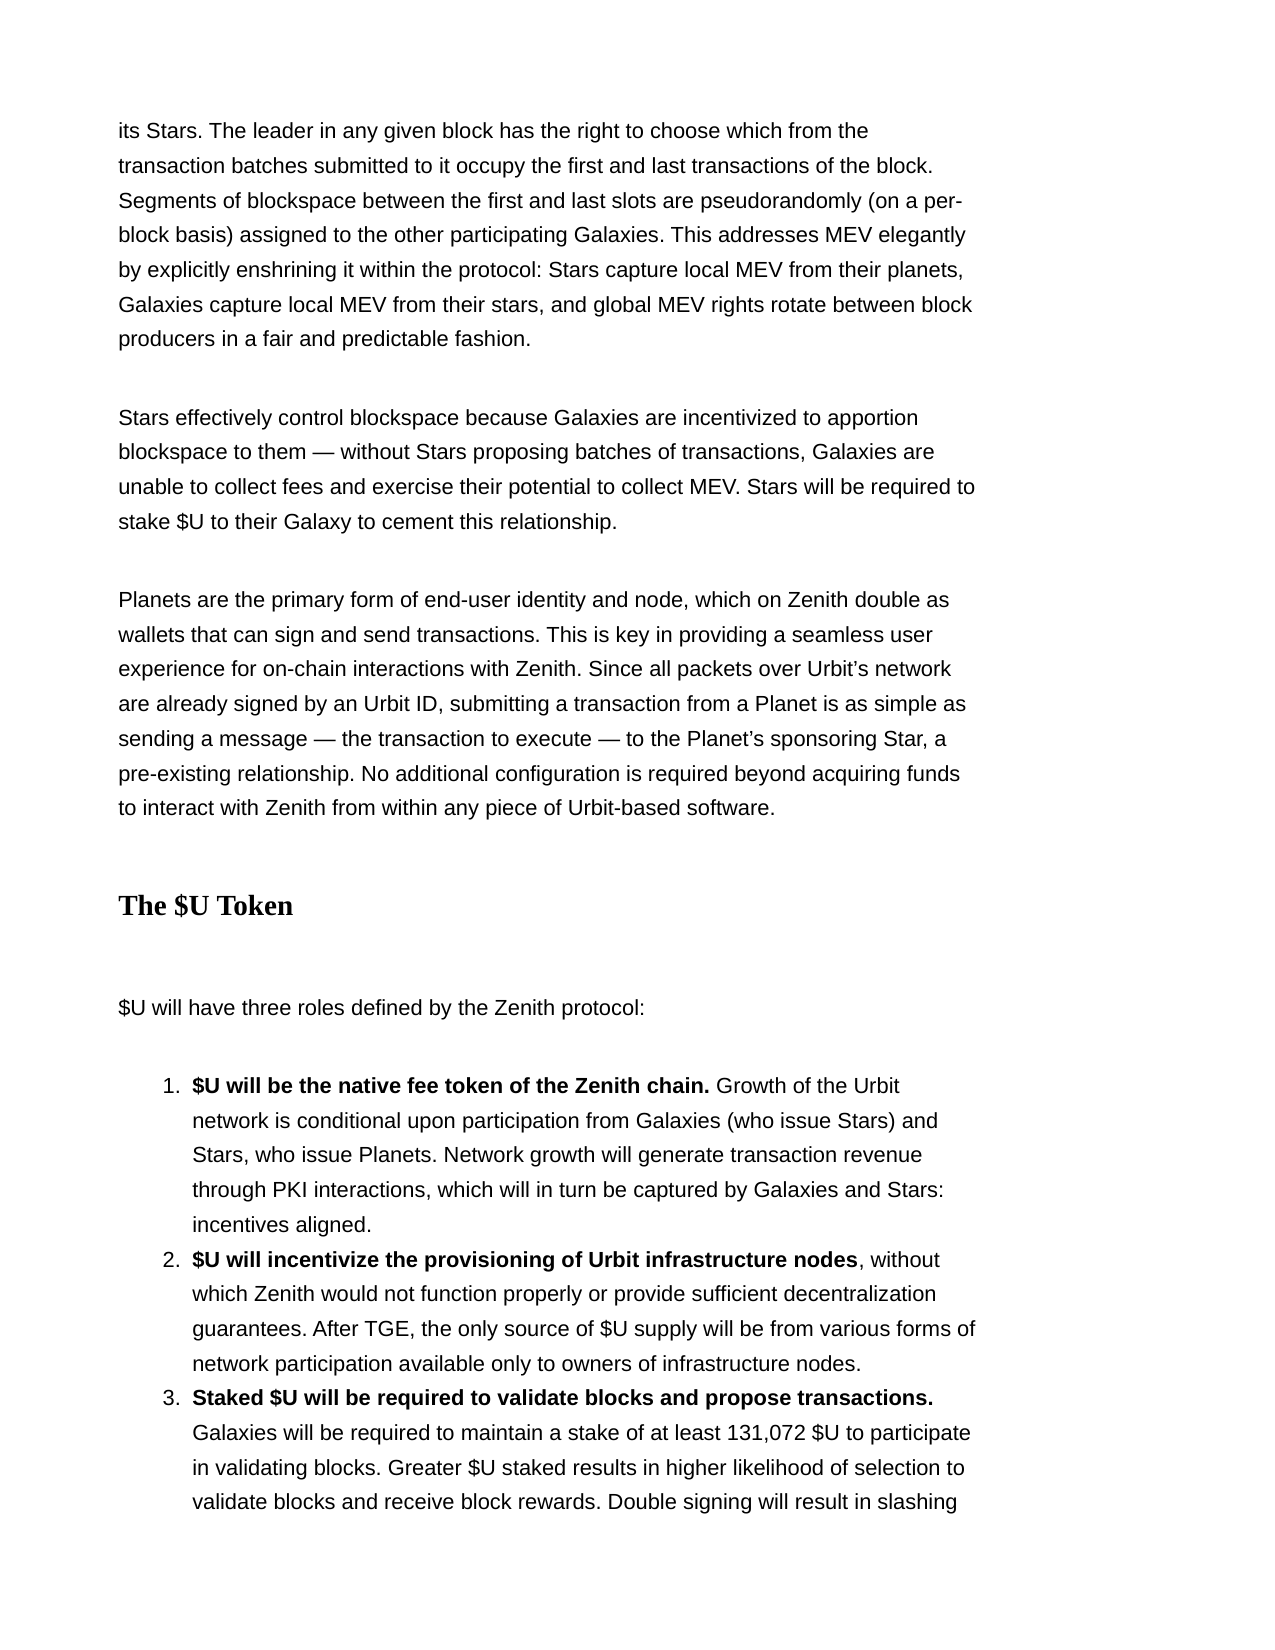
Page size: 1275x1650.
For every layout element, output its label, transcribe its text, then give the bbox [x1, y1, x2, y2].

list $U will incentivize the provisioning of Urbit infrastructure nodes, without which Zenith would not function properly or provide sufficient decentralization guarantees. After TGE, the only source of $U supply will be from various forms of network participation available only to owners of infrastructure nodes. [162, 1246, 980, 1376]
text Stars effectively control blockspace because Galaxies are incentivized to apportion blockspace to them — without Stars proposing batches of transactions, Galaxies are unable to collect fees and exercise their potential to collect MEV. Stars will be required to stake $U to their Galaxy to cement this relationship. [118, 404, 980, 534]
text $U will have three roles defined by the Zenith protocol: [118, 994, 980, 1020]
list $U will be the native fee token of the Zenith chain. Growth of the Urbit network is conditional upon participation from Galaxies (who issue Stars) and Stars, who issue Planets. Network growth will generate transaction revenue through PKI interactions, which will in turn be captured by Galaxies and Stars: incentives aligned. [162, 1073, 980, 1237]
text its Stars. The leader in any given block has the right to choose which from the transaction batches submitted to it occupy the first and last transactions of the block. Segments of blockspace between the first and last slots are pseudorandomly (on a per-block basis) assigned to the other participating Galaxies. This addresses MEV elegantly by explicitly enshrining it within the protocol: Stars capture local MEV from their planets, Galaxies capture local MEV from their stars, and global MEV rights rotate between block producers in a fair and predictable fashion. [118, 118, 980, 351]
subtitle The $U Token [118, 888, 980, 921]
text Planets are the primary form of end-user identity and node, which on Zenith double as wallets that can sign and send transactions. This is key in providing a seamless user experience for on-chain interactions with Zenith. Since all packets over Urbit’s network are already signed by an Urbit ID, submitting a transaction from a Planet is as simple as sending a message — the transaction to execute — to the Planet’s sponsoring Star, a pre-existing relationship. No additional configuration is required beyond acquiring funds to interact with Zenith from within any piece of Urbit-based software. [118, 587, 980, 820]
list Staked $U will be required to validate blocks and propose transactions. Galaxies will be required to maintain a stake of at least 131,072 $U to participate in validating blocks. Greater $U staked results in higher likelihood of selection to validate blocks and receive block rewards. Double signing will result in slashing [162, 1385, 980, 1514]
